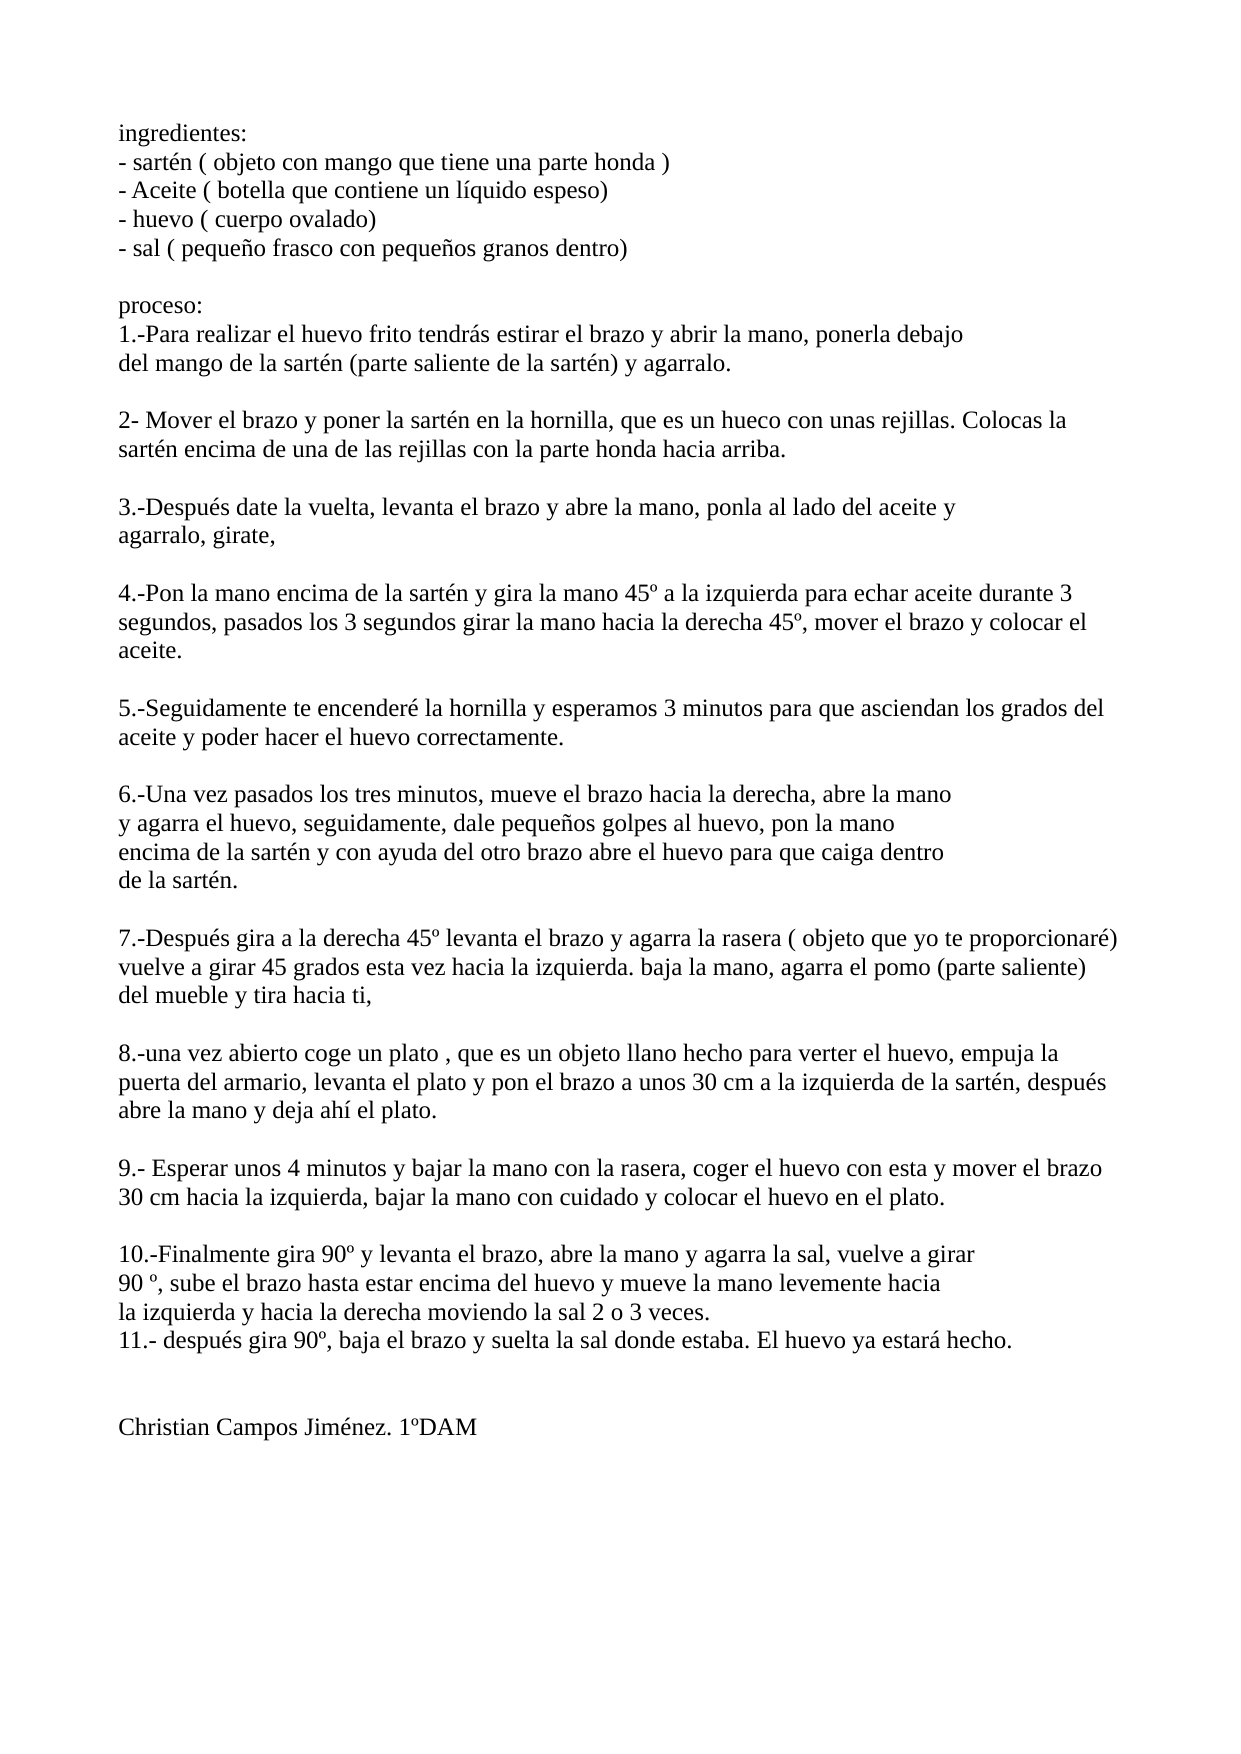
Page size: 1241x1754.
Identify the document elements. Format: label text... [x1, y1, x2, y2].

text ingredientes: [118, 118, 1122, 147]
text - sal ( pequeño frasco con pequeños granos dentro) [118, 233, 1122, 262]
text la izquierda y hacia la derecha moviendo la sal 2 o 3 veces. [118, 1297, 1122, 1326]
text encima de la sartén y con ayuda del otro brazo abre el huevo para que caiga dentro [118, 837, 1122, 866]
text 4.-Pon la mano encima de la sartén y gira la mano 45º a la izquierda para echar aceite durante 3 segundos, pasados los 3 segundos girar la mano hacia la derecha 45º, mover el brazo y colocar el aceite. [118, 578, 1122, 664]
text 10.-Finalmente gira 90º y levanta el brazo, abre la mano y agarra la sal, vuelve a girar [118, 1239, 1122, 1268]
text 8.-una vez abierto coge un plato , que es un objeto llano hecho para verter el huevo, empuja la [118, 1038, 1122, 1067]
text 6.-Una vez pasados los tres minutos, mueve el brazo hacia la derecha, abre la mano [118, 779, 1122, 808]
text y agarra el huevo, seguidamente, dale pequeños golpes al huevo, pon la mano [118, 808, 1122, 837]
text 9.- Esperar unos 4 minutos y bajar la mano con la rasera, coger el huevo con esta y mover el brazo 30 cm hacia la izquierda, bajar la mano con cuidado y colocar el huevo en el plato. [118, 1153, 1122, 1211]
text del mango de la sartén (parte saliente de la sartén) y agarralo. [118, 348, 1122, 377]
text - huevo ( cuerpo ovalado) [118, 204, 1122, 233]
text 7.-Después gira a la derecha 45º levanta el brazo y agarra la rasera ( objeto que yo te proporcionaré) vuelve a girar 45 grados esta vez hacia la izquierda. baja la mano, agarra el pomo (parte saliente) del mueble y tira hacia ti, [118, 923, 1122, 1009]
text 2- Mover el brazo y poner la sartén en la hornilla, que es un hueco con unas rejillas. Colocas la sartén encima de una de las rejillas con la parte honda hacia arriba. [118, 406, 1122, 463]
text puerta del armario, levanta el plato y pon el brazo a unos 30 cm a la izquierda de la sartén, después abre la mano y deja ahí el plato. [118, 1067, 1122, 1124]
text agarralo, girate, [118, 521, 1122, 549]
text - sartén ( objeto con mango que tiene una parte honda ) [118, 147, 1122, 176]
text 3.-Después date la vuelta, levanta el brazo y abre la mano, ponla al lado del aceite y [118, 492, 1122, 521]
text 11.- después gira 90º, baja el brazo y suelta la sal donde estaba. El huevo ya estará hecho. [118, 1326, 1122, 1354]
text 5.-Seguidamente te encenderé la hornilla y esperamos 3 minutos para que asciendan los grados del aceite y poder hacer el huevo correctamente. [118, 693, 1122, 751]
text 90 º, sube el brazo hasta estar encima del huevo y mueve la mano levemente hacia [118, 1268, 1122, 1297]
text - Aceite ( botella que contiene un líquido espeso) [118, 176, 1122, 204]
text de la sartén. [118, 866, 1122, 894]
text 1.-Para realizar el huevo frito tendrás estirar el brazo y abrir la mano, ponerla debajo [118, 319, 1122, 348]
text Christian Campos Jiménez. 1ºDAM [118, 1412, 1122, 1441]
text proceso: [118, 291, 1122, 319]
